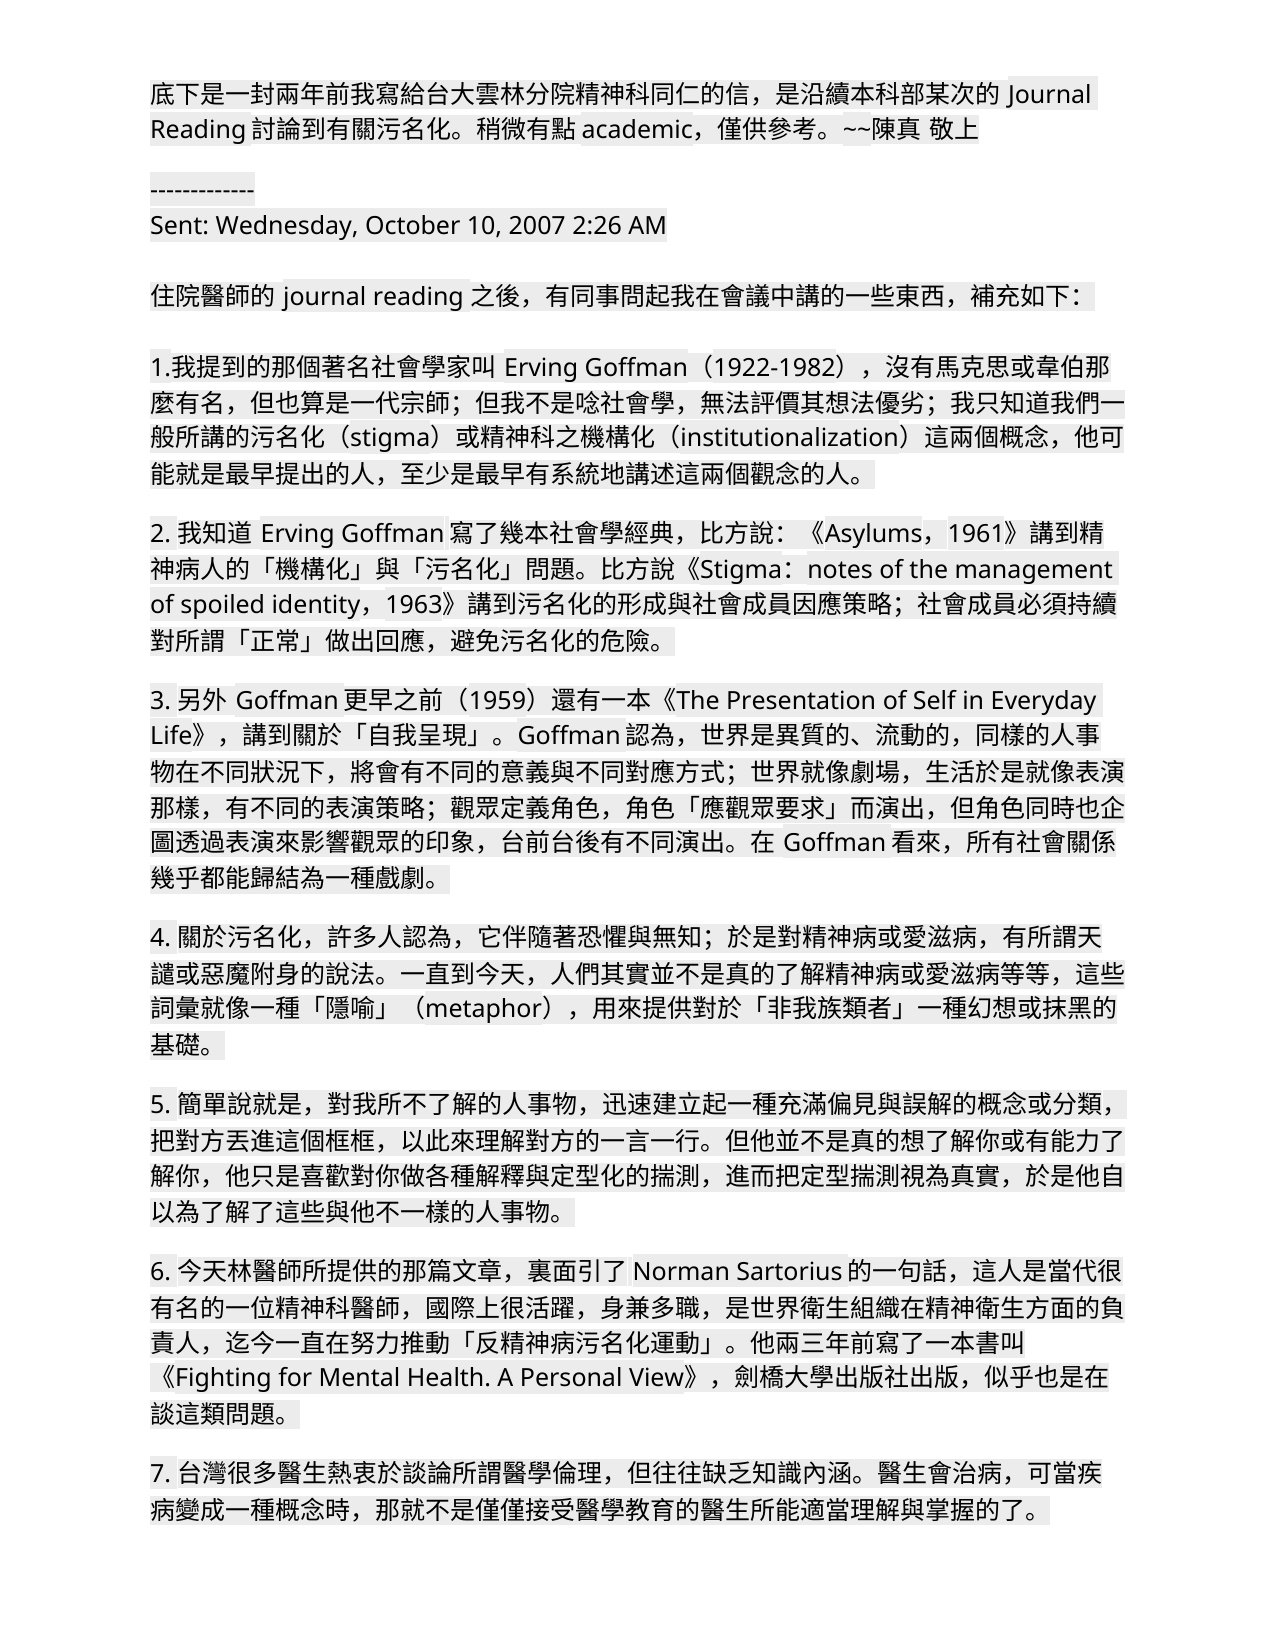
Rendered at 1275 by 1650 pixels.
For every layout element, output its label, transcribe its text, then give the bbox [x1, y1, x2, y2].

text ------------- Sent: Wednesday, October 10, 2007 2:26 AM 住院醫師的 journal reading 之後，有同事問起我在會議中講的一些東西，補充如下： 1.我提到的那個著名社會學家叫 Erving Goffman（1922-1982），沒有馬克思或韋伯那麼有名，但也算是一代宗師；但我不是唸社會學，無法評價其想法優劣；我只知道我們一般所講的污名化（stigma）或精神科之機構化（institutionalization）這兩個概念，他可能就是最早提出的人，至少是最早有系統地講述這兩個觀念的人。 [150, 171, 1125, 489]
text 4. 關於污名化，許多人認為，它伴隨著恐懼與無知；於是對精神病或愛滋病，有所謂天譴或惡魔附身的說法。一直到今天，人們其實並不是真的了解精神病或愛滋病等等，這些詞彙就像一種「隱喻」（metaphor），用來提供對於「非我族類者」一種幻想或抹黑的基礎。 [150, 919, 1125, 1060]
text 6. 今天林醫師所提供的那篇文章，裏面引了Norman Sartorius的一句話，這人是當代很有名的一位精神科醫師，國際上很活躍，身兼多職，是世界衛生組織在精神衛生方面的負責人，迄今一直在努力推動「反精神病污名化運動」。他兩三年前寫了一本書叫《Fighting for Mental Health. A Personal View》，劍橋大學出版社出版，似乎也是在談這類問題。 [150, 1252, 1125, 1429]
text 7. 台灣很多醫生熱衷於談論所謂醫學倫理，但往往缺乏知識內涵。醫生會治病，可當疾病變成一種概念時，那就不是僅僅接受醫學教育的醫生所能適當理解與掌握的了。 [150, 1454, 1125, 1525]
text 底下是一封兩年前我寫給台大雲林分院精神科同仁的信，是沿續本科部某次的 Journal Reading討論到有關污名化。稍微有點academic，僅供參考。~~陳真 敬上 [150, 75, 1125, 146]
text 2. 我知道 Erving Goffman寫了幾本社會學經典，比方說：《Asylums，1961》講到精神病人的「機構化」與「污名化」問題。比方說《Stigma：notes of the management of spoiled identity，1963》講到污名化的形成與社會成員因應策略；社會成員必須持續對所謂「正常」做出回應，避免污名化的危險。 [150, 514, 1125, 656]
text 3. 另外 Goffman更早之前（1959）還有一本《The Presentation of Self in Everyday Life》，講到關於「自我呈現」。Goffman認為，世界是異質的、流動的，同樣的人事物在不同狀況下，將會有不同的意義與不同對應方式；世界就像劇場，生活於是就像表演那樣，有不同的表演策略；觀眾定義角色，角色「應觀眾要求」而演出，但角色同時也企圖透過表演來影響觀眾的印象，台前台後有不同演出。在 Goffman看來，所有社會關係幾乎都能歸結為一種戲劇。 [150, 681, 1125, 894]
text 5. 簡單說就是，對我所不了解的人事物，迅速建立起一種充滿偏見與誤解的概念或分類，把對方丟進這個框框，以此來理解對方的一言一行。但他並不是真的想了解你或有能力了解你，他只是喜歡對你做各種解釋與定型化的揣測，進而把定型揣測視為真實，於是他自以為了解了這些與他不一樣的人事物。 [150, 1085, 1125, 1227]
